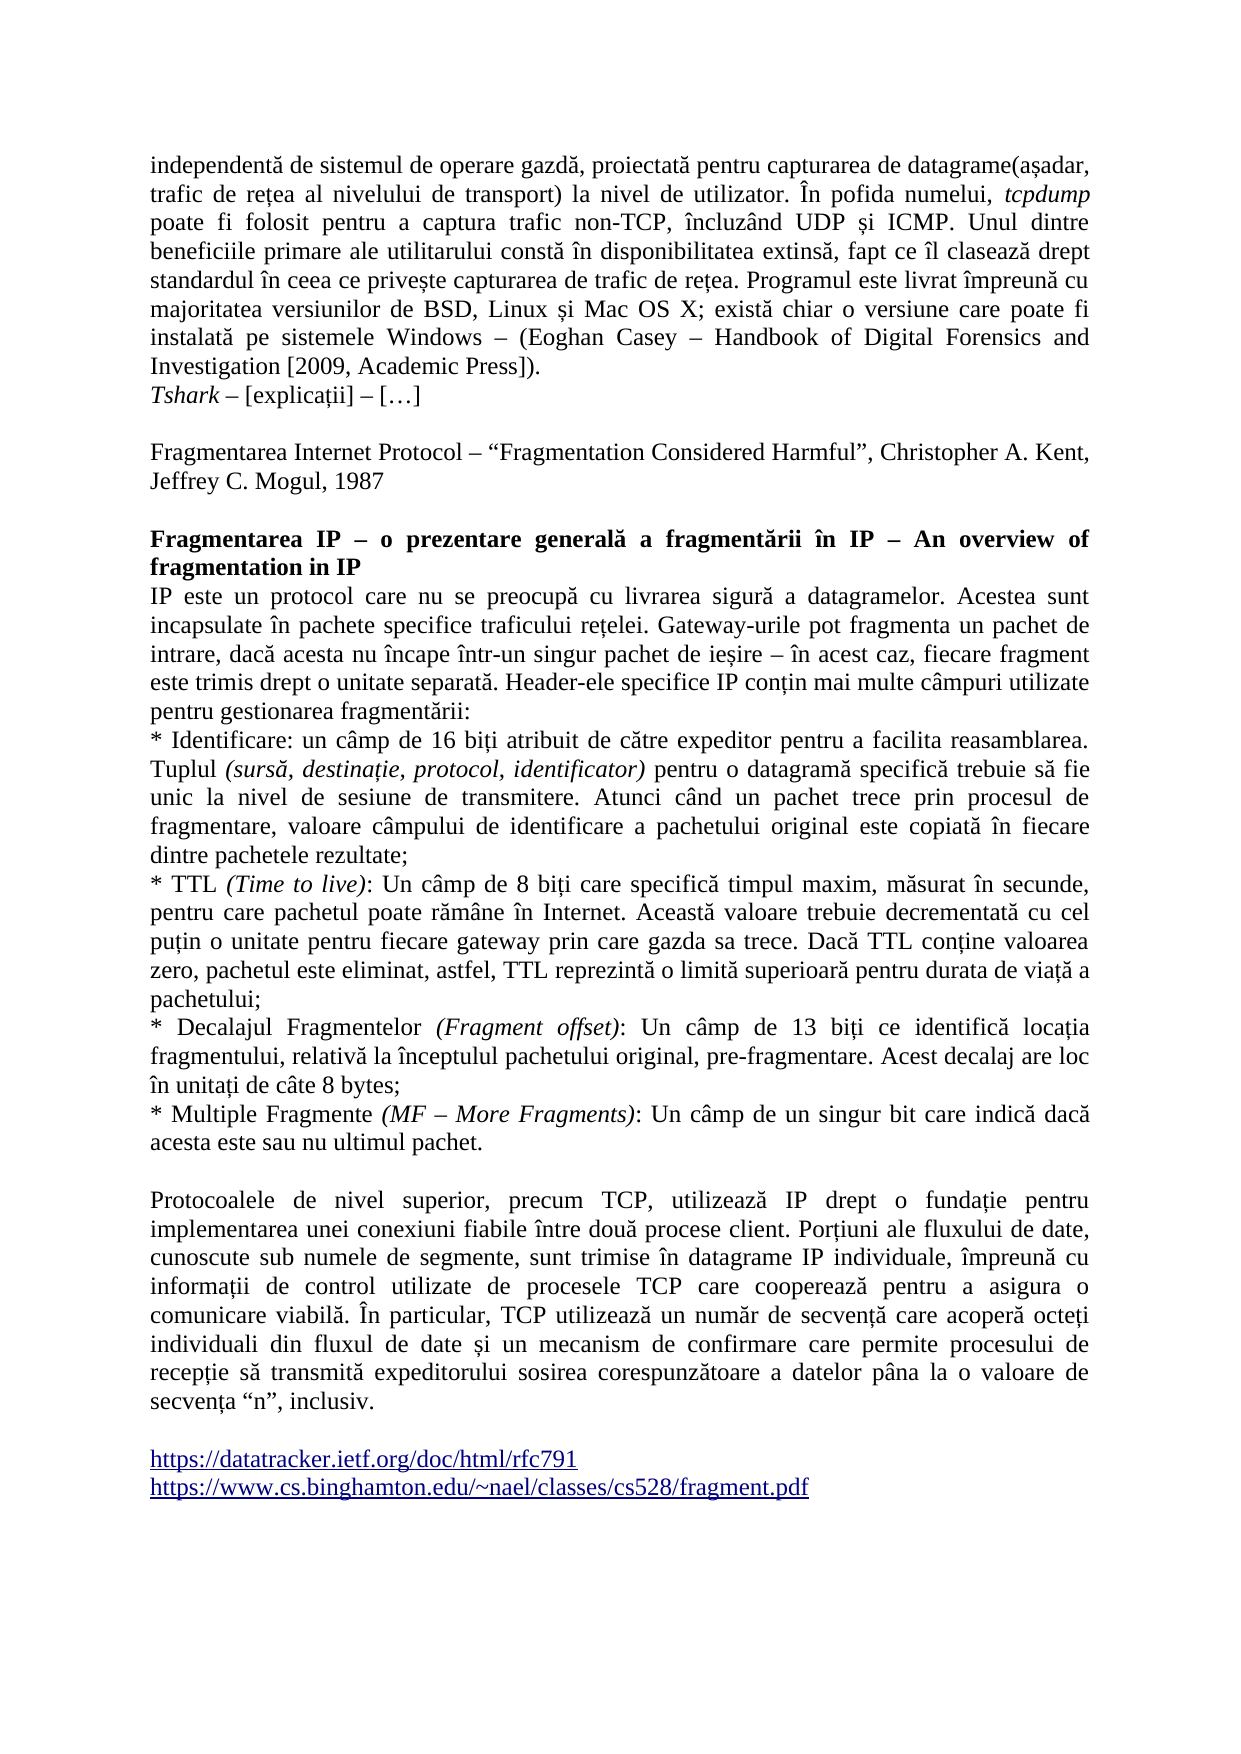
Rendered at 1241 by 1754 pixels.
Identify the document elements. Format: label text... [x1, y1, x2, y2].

text independentă de sistemul de operare gazdă, proiectată pentru capturarea de datagrame(așadar, trafic de rețea al nivelului de transport) la nivel de utilizator. În pofida numelui, tcpdump poate fi folosit pentru a captura trafic non-TCP, încluzând UDP și ICMP. Unul dintre beneficiile primare ale utilitarului constă în disponibilitatea extinsă, fapt ce îl clasează drept standardul în ceea ce privește capturarea de trafic de rețea. Programul este livrat împreună cu majoritatea versiunilor de BSD, Linux și Mac OS X; există chiar o versiune care poate fi instalată pe sistemele Windows – (Eoghan Casey – Handbook of Digital Forensics and Investigation [2009, Academic Press]). [150, 150, 1091, 380]
text * TTL (Time to live): Un câmp de 8 biți care specifică timpul maxim, măsurat în secunde, pentru care pachetul poate rămâne în Internet. Această valoare trebuie decrementată cu cel puțin o unitate pentru fiecare gateway prin care gazda sa trece. Dacă TTL conține valoarea zero, pachetul este eliminat, astfel, TTL reprezintă o limită superioară pentru durata de viață a pachetului; [150, 869, 1091, 1012]
text * Multiple Fragmente (MF – More Fragments): Un câmp de un singur bit care indică dacă acesta este sau nu ultimul pachet. [150, 1099, 1091, 1156]
text Tshark – [explicații] – […] [150, 380, 1091, 409]
text Protocoalele de nivel superior, precum TCP, utilizează IP drept o fundație pentru implementarea unei conexiuni fiabile între două procese client. Porțiuni ale fluxului de date, cunoscute sub numele de segmente, sunt trimise în datagrame IP individuale, împreună cu informații de control utilizate de procesele TCP care cooperează pentru a asigura o comunicare viabilă. În particular, TCP utilizează un număr de secvență care acoperă octeți individuali din fluxul de date și un mecanism de confirmare care permite procesului de recepție să transmită expeditorului sosirea corespunzătoare a datelor pâna la o valoare de secvența “n”, inclusiv. [150, 1185, 1091, 1415]
text Fragmentarea IP – o prezentare generală a fragmentării în IP – An overview of fragmentation in IP [150, 524, 1091, 581]
text https://www.cs.binghamton.edu/~nael/classes/cs528/fragment.pdf [150, 1472, 1091, 1501]
text * Identificare: un câmp de 16 biți atribuit de către expeditor pentru a facilita reasamblarea. Tuplul (sursă, destinație, protocol, identificator) pentru o datagramă specifică trebuie să fie unic la nivel de sesiune de transmitere. Atunci când un pachet trece prin procesul de fragmentare, valoare câmpului de identificare a pachetului original este copiată în fiecare dintre pachetele rezultate; [150, 725, 1091, 869]
text * Decalajul Fragmentelor (Fragment offset): Un câmp de 13 biți ce identifică locația fragmentului, relativă la începtulul pachetului original, pre-fragmentare. Acest decalaj are loc în unitați de câte 8 bytes; [150, 1012, 1091, 1099]
text https://datatracker.ietf.org/doc/html/rfc791 [150, 1444, 1091, 1472]
text IP este un protocol care nu se preocupă cu livrarea sigură a datagramelor. Acestea sunt incapsulate în pachete specifice traficului rețelei. Gateway-urile pot fragmenta un pachet de intrare, dacă acesta nu încape într-un singur pachet de ieșire – în acest caz, fiecare fragment este trimis drept o unitate separată. Header-ele specifice IP conțin mai multe câmpuri utilizate pentru gestionarea fragmentării: [150, 581, 1091, 725]
text Fragmentarea Internet Protocol – “Fragmentation Considered Harmful”, Christopher A. Kent, Jeffrey C. Mogul, 1987 [150, 437, 1091, 495]
